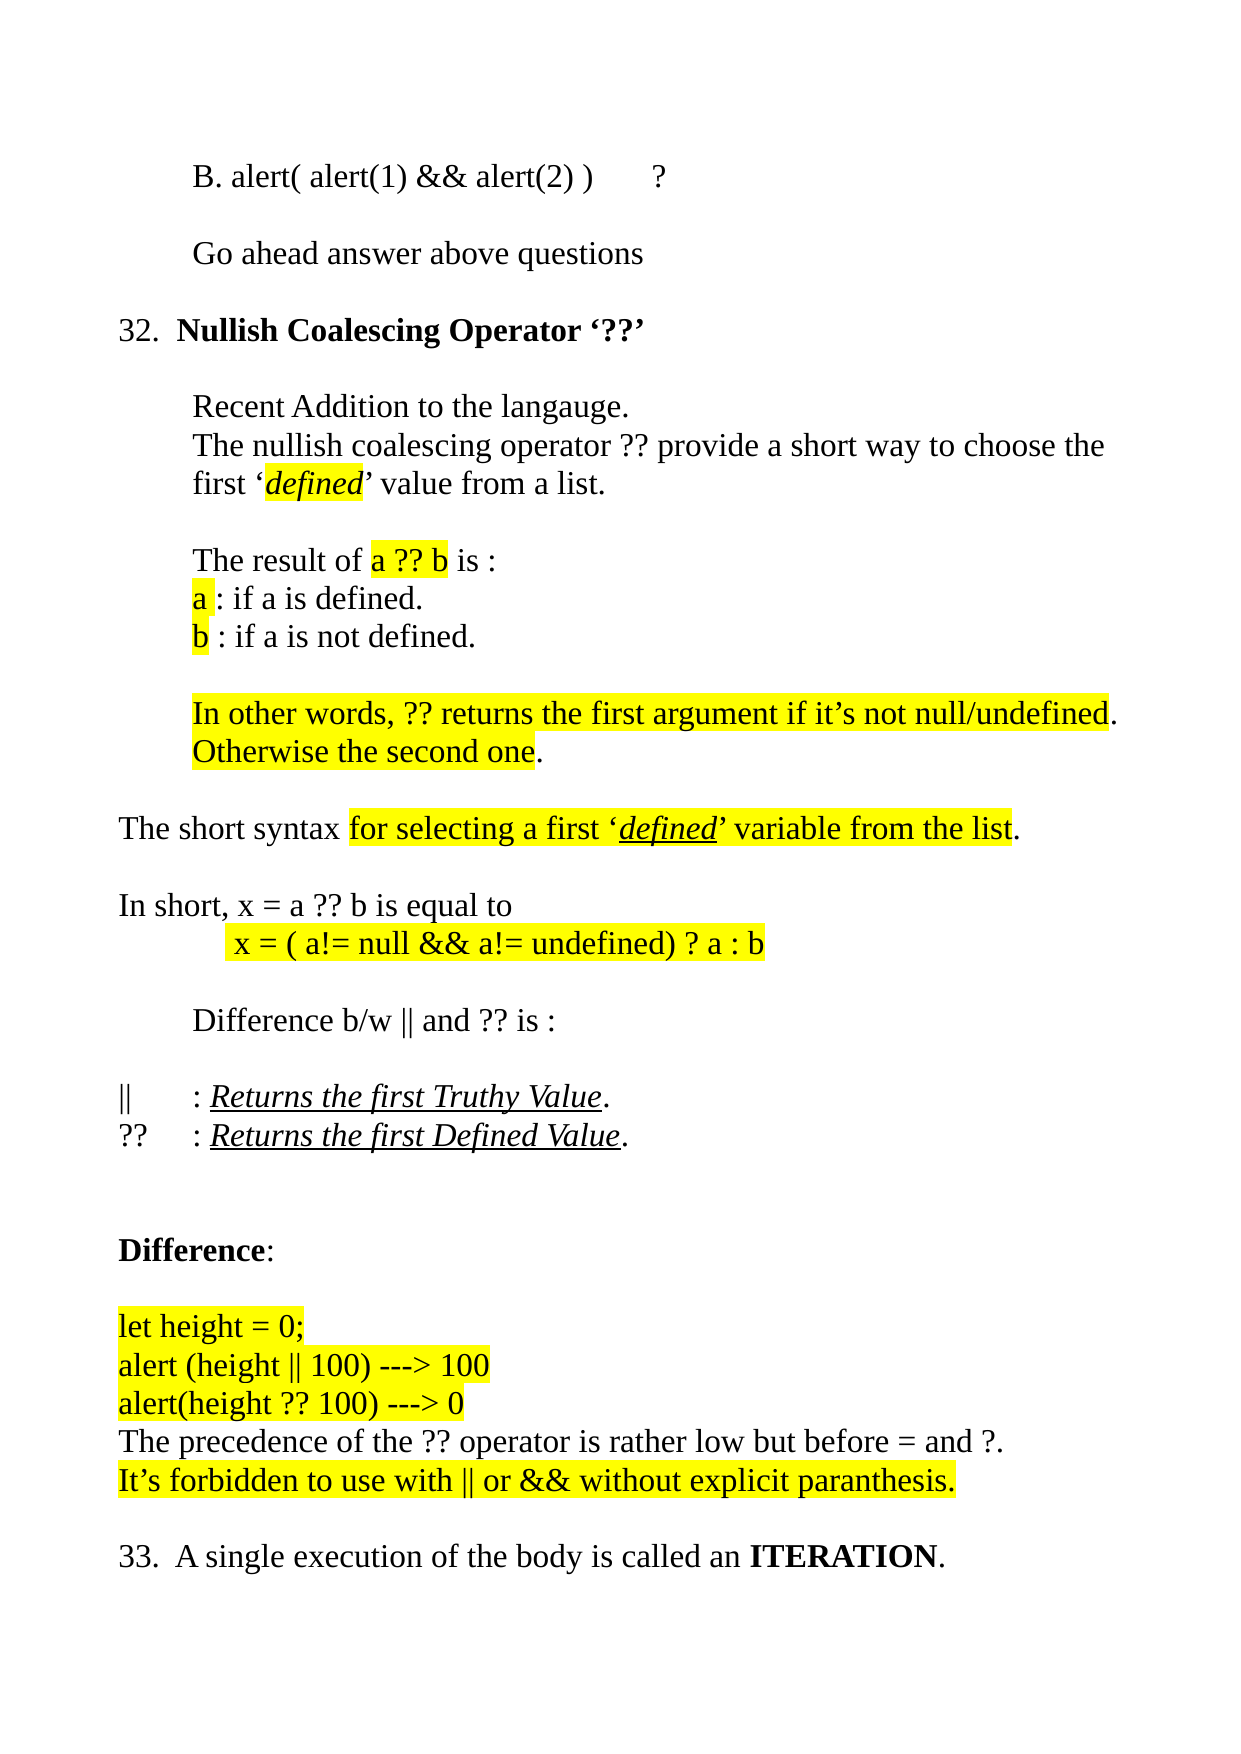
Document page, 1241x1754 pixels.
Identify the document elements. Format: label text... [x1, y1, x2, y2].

text Difference: [118, 1230, 1122, 1268]
text It’s forbidden to use with || or && without explicit paranthesis. [118, 1460, 1122, 1498]
text a : if a is defined. [118, 578, 1122, 616]
text The nullish coalescing operator ?? provide a short way to choose the [118, 425, 1122, 463]
text The result of a ?? b is : [118, 540, 1122, 578]
text The precedence of the ?? operator is rather low but before = and ?. [118, 1421, 1122, 1460]
text 32. Nullish Coalescing Operator ‘??’ [118, 310, 1122, 348]
text || : Returns the first Truthy Value. [118, 1076, 1122, 1115]
text B. alert( alert(1) && alert(2) ) ? [118, 156, 1122, 195]
text In short, x = a ?? b is equal to [118, 885, 1122, 923]
text Go ahead answer above questions [118, 233, 1122, 271]
text 33. A single execution of the body is called an ITERATION. [118, 1536, 1122, 1575]
text ?? : Returns the first Defined Value. [118, 1115, 1122, 1153]
text first ‘defined’ value from a list. [118, 463, 1122, 501]
text Recent Addition to the langauge. [118, 386, 1122, 425]
text let height = 0; [118, 1306, 1122, 1345]
text x = ( a!= null && a!= undefined) ? a : b [118, 923, 1122, 961]
text alert (height || 100) ---> 100 [118, 1345, 1122, 1383]
text The short syntax for selecting a first ‘defined’ variable from the list. [118, 808, 1122, 846]
text b : if a is not defined. [118, 616, 1122, 655]
text alert(height ?? 100) ---> 0 [118, 1383, 1122, 1421]
text Otherwise the second one. [118, 731, 1122, 770]
text In other words, ?? returns the first argument if it’s not null/undefined. [118, 693, 1122, 731]
text Difference b/w || and ?? is : [118, 1000, 1122, 1038]
